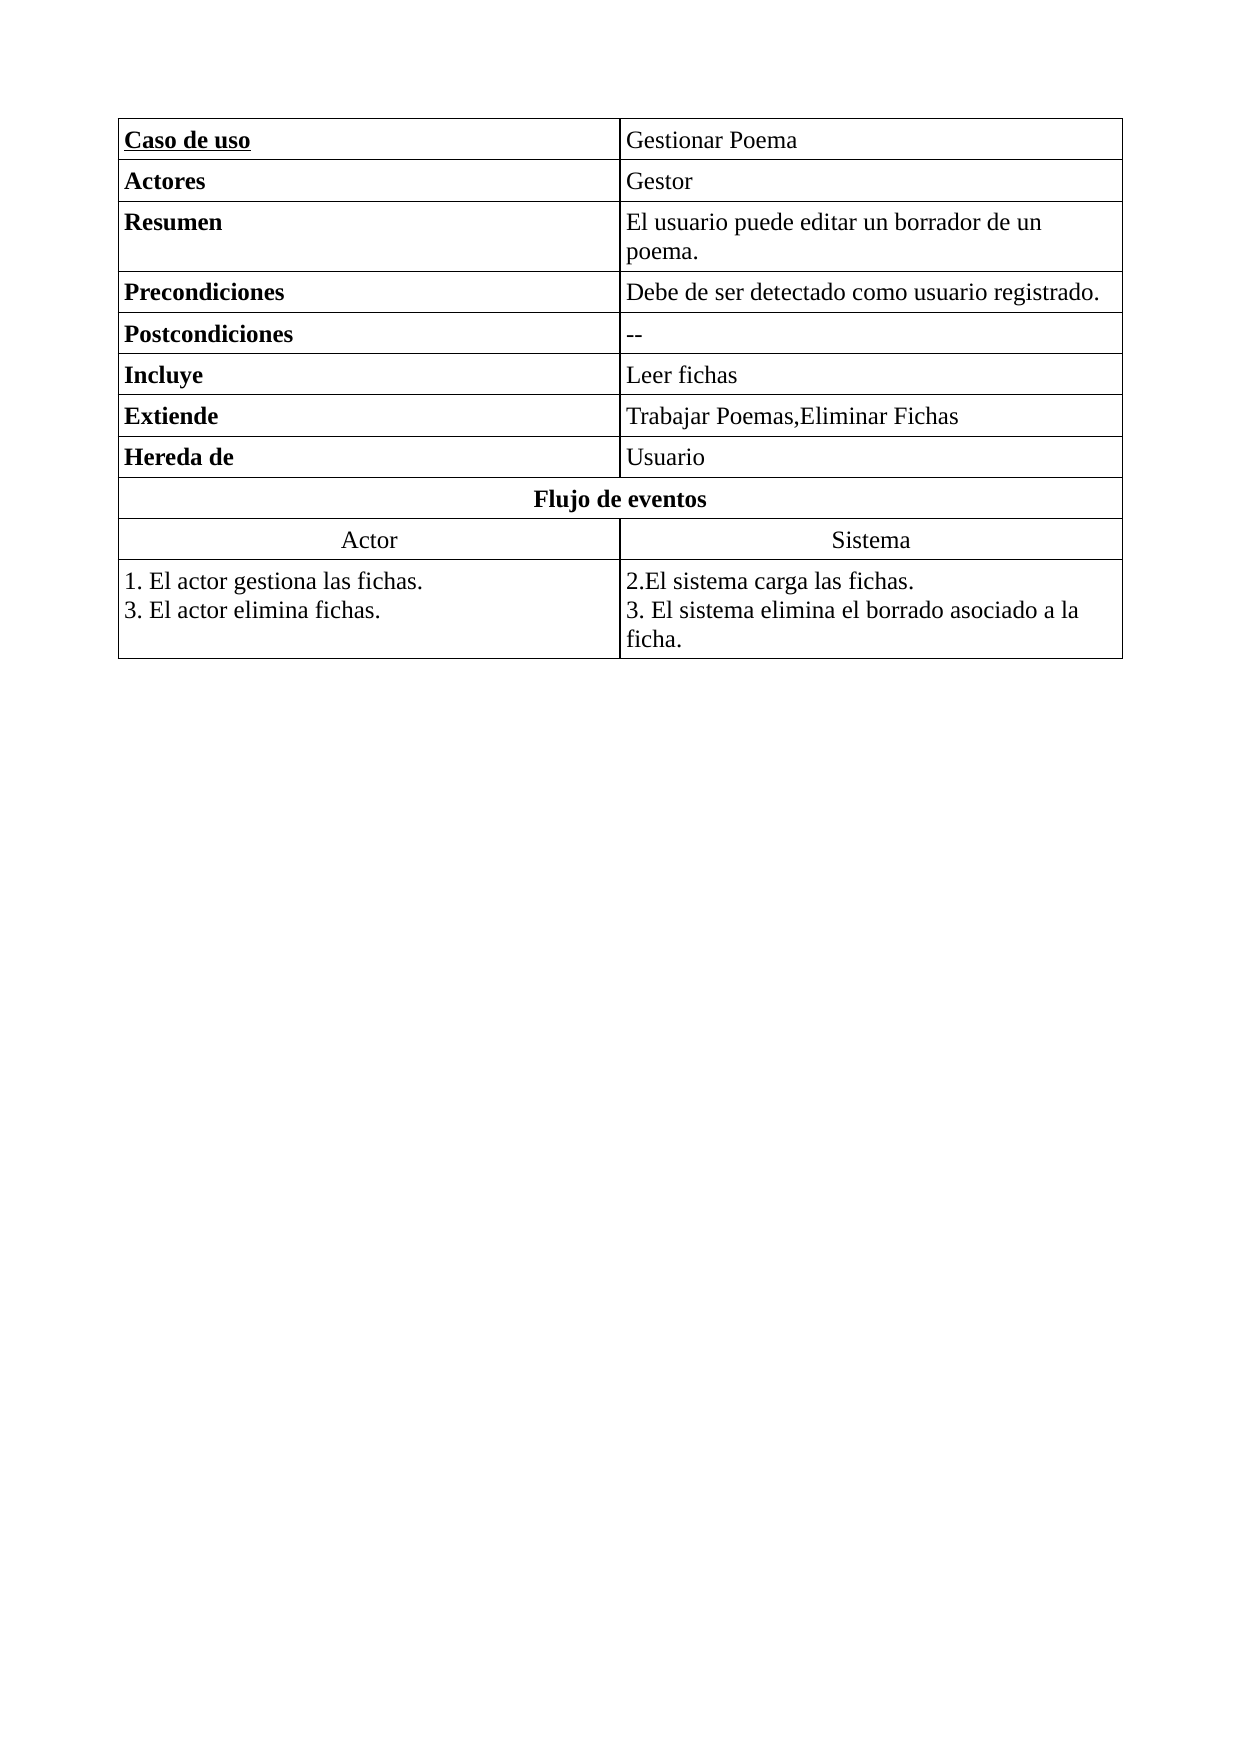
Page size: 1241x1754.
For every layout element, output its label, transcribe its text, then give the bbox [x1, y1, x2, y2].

table_cell Leer fichas [621, 354, 1122, 394]
table_cell Trabajar Poemas,Eliminar Fichas [621, 395, 1122, 436]
table_cell Flujo de eventos [119, 478, 1122, 518]
table_cell 1. El actor gestiona las fichas. 3. El actor elimina fichas. [119, 560, 619, 658]
table_cell Extiende [119, 395, 619, 436]
table_cell -- [621, 313, 1122, 353]
table_header Caso de uso [119, 119, 619, 159]
table_cell Sistema [621, 519, 1122, 559]
table_cell Resumen [119, 202, 619, 271]
table_cell Precondiciones [119, 272, 619, 312]
table_cell Incluye [119, 354, 619, 394]
table_cell Gestor [621, 160, 1122, 201]
table_cell Usuario [621, 437, 1122, 477]
table_cell 2.El sistema carga las fichas. 3. El sistema elimina el borrado asociado a la ficha. [621, 560, 1122, 658]
table_cell Postcondiciones [119, 313, 619, 353]
table_cell Hereda de [119, 437, 619, 477]
table_cell Actor [119, 519, 619, 559]
table_cell El usuario puede editar un borrador de un poema. [621, 202, 1122, 271]
table_cell Actores [119, 160, 619, 201]
table_header Gestionar Poema [621, 119, 1122, 159]
table_cell Debe de ser detectado como usuario registrado. [621, 272, 1122, 312]
